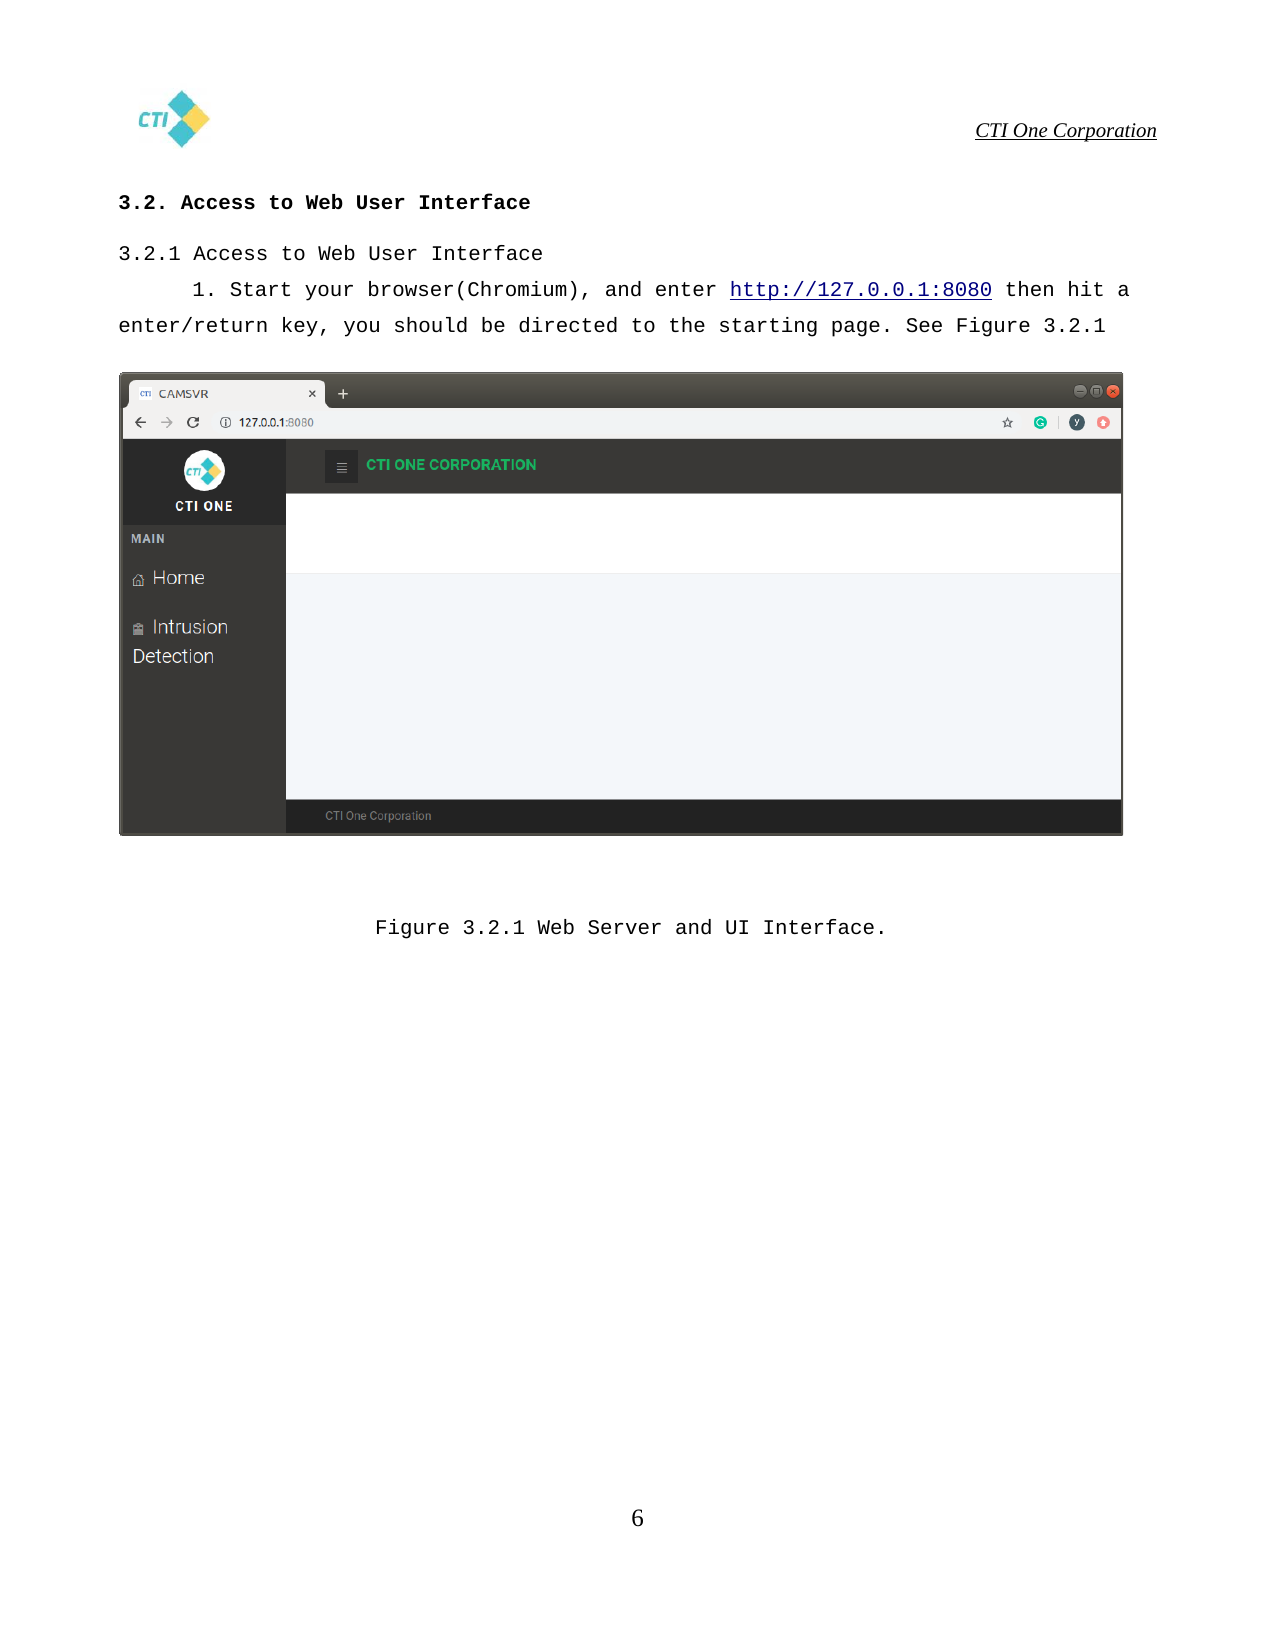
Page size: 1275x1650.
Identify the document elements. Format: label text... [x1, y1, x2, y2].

picture [119, 372, 1124, 836]
subtitle 3.2.1 Access to Web User Interface [118, 243, 1157, 267]
subtitle 3.2. Access to Web User Interface [118, 192, 1157, 216]
picture [138, 83, 212, 149]
text 1. Start your browser(Chromium), and enter http://127.0.0.1:8080 then hit a enter/return key, you should be directed to the starting page. See Figure 3.2.1 [118, 279, 1157, 338]
text Figure 3.2.1 Web Server and UI Interface. [118, 881, 1157, 940]
